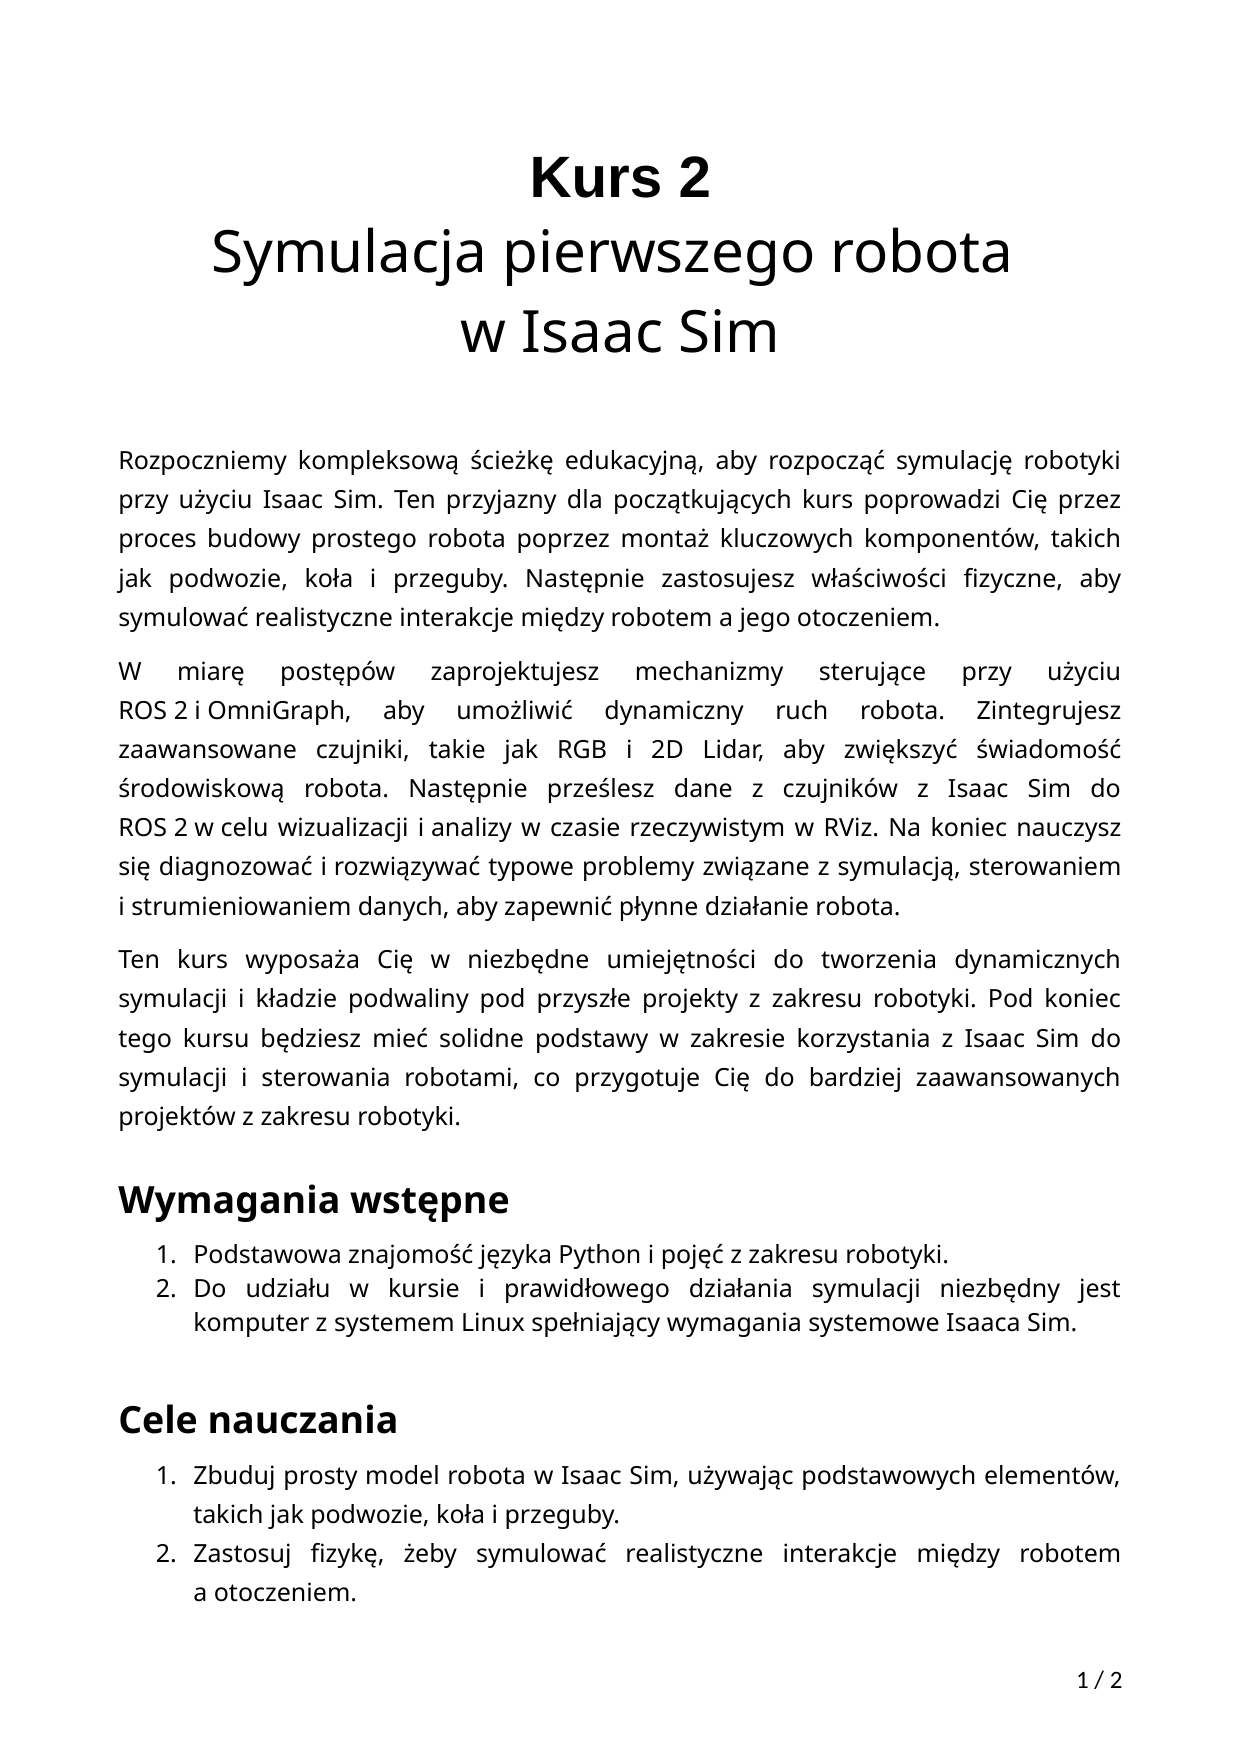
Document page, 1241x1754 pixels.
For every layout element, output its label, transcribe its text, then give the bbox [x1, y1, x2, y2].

list Do udziału w kursie i prawidłowego działania symulacji niezbędny jest komputer z systemem Linux spełniający wymagania systemowe Isaaca Sim. [156, 1271, 1122, 1339]
title Kurs 2 Symulacja pierwszego robota w Isaac Sim [118, 143, 1122, 369]
list Zbuduj prosty model robota w Isaac Sim, używając podstawowych elementów, takich jak podwozie, koła i przeguby. [156, 1457, 1122, 1531]
list Podstawowa znajomość języka Python i pojęć z zakresu robotyki. [156, 1237, 1122, 1271]
text Ten kurs wyposaża Cię w niezbędne umiejętności do tworzenia dynamicznych symulacji i kładzie podwaliny pod przyszłe projekty z zakresu robotyki. Pod koniec tego kursu będziesz mieć solidne podstawy w zakresie korzystania z Isaac Sim do symulacji i sterowania robotami, co przygotuje Cię do bardziej zaawansowanych projektów z zakresu robotyki. [118, 942, 1122, 1133]
subtitle Cele nauczania [118, 1394, 1122, 1445]
list Zastosuj fizykę, żeby symulować realistyczne interakcje między robotem a otoczeniem. [156, 1536, 1122, 1609]
subtitle Wymagania wstępne [118, 1173, 1122, 1224]
text W miarę postępów zaprojektujesz mechanizmy sterujące przy użyciu ROS 2 i OmniGraph, aby umożliwić dynamiczny ruch robota. Zintegrujesz zaawansowane czujniki, takie jak RGB i 2D Lidar, aby zwiększyć świadomość środowiskową robota. Następnie prześlesz dane z czujników z Isaac Sim do ROS 2 w celu wizualizacji i analizy w czasie rzeczywistym w RViz. Na koniec nauczysz się diagnozować i rozwiązywać typowe problemy związane z symulacją, sterowaniem i strumieniowaniem danych, aby zapewnić płynne działanie robota. [118, 653, 1122, 922]
text Rozpoczniemy kompleksową ścieżkę edukacyjną, aby rozpocząć symulację robotyki przy użyciu Isaac Sim. Ten przyjazny dla początkujących kurs poprowadzi Cię przez proces budowy prostego robota poprzez montaż kluczowych komponentów, takich jak podwozie, koła i przeguby. Następnie zastosujesz właściwości fizyczne, aby symulować realistyczne interakcje między robotem a jego otoczeniem. [118, 443, 1122, 633]
